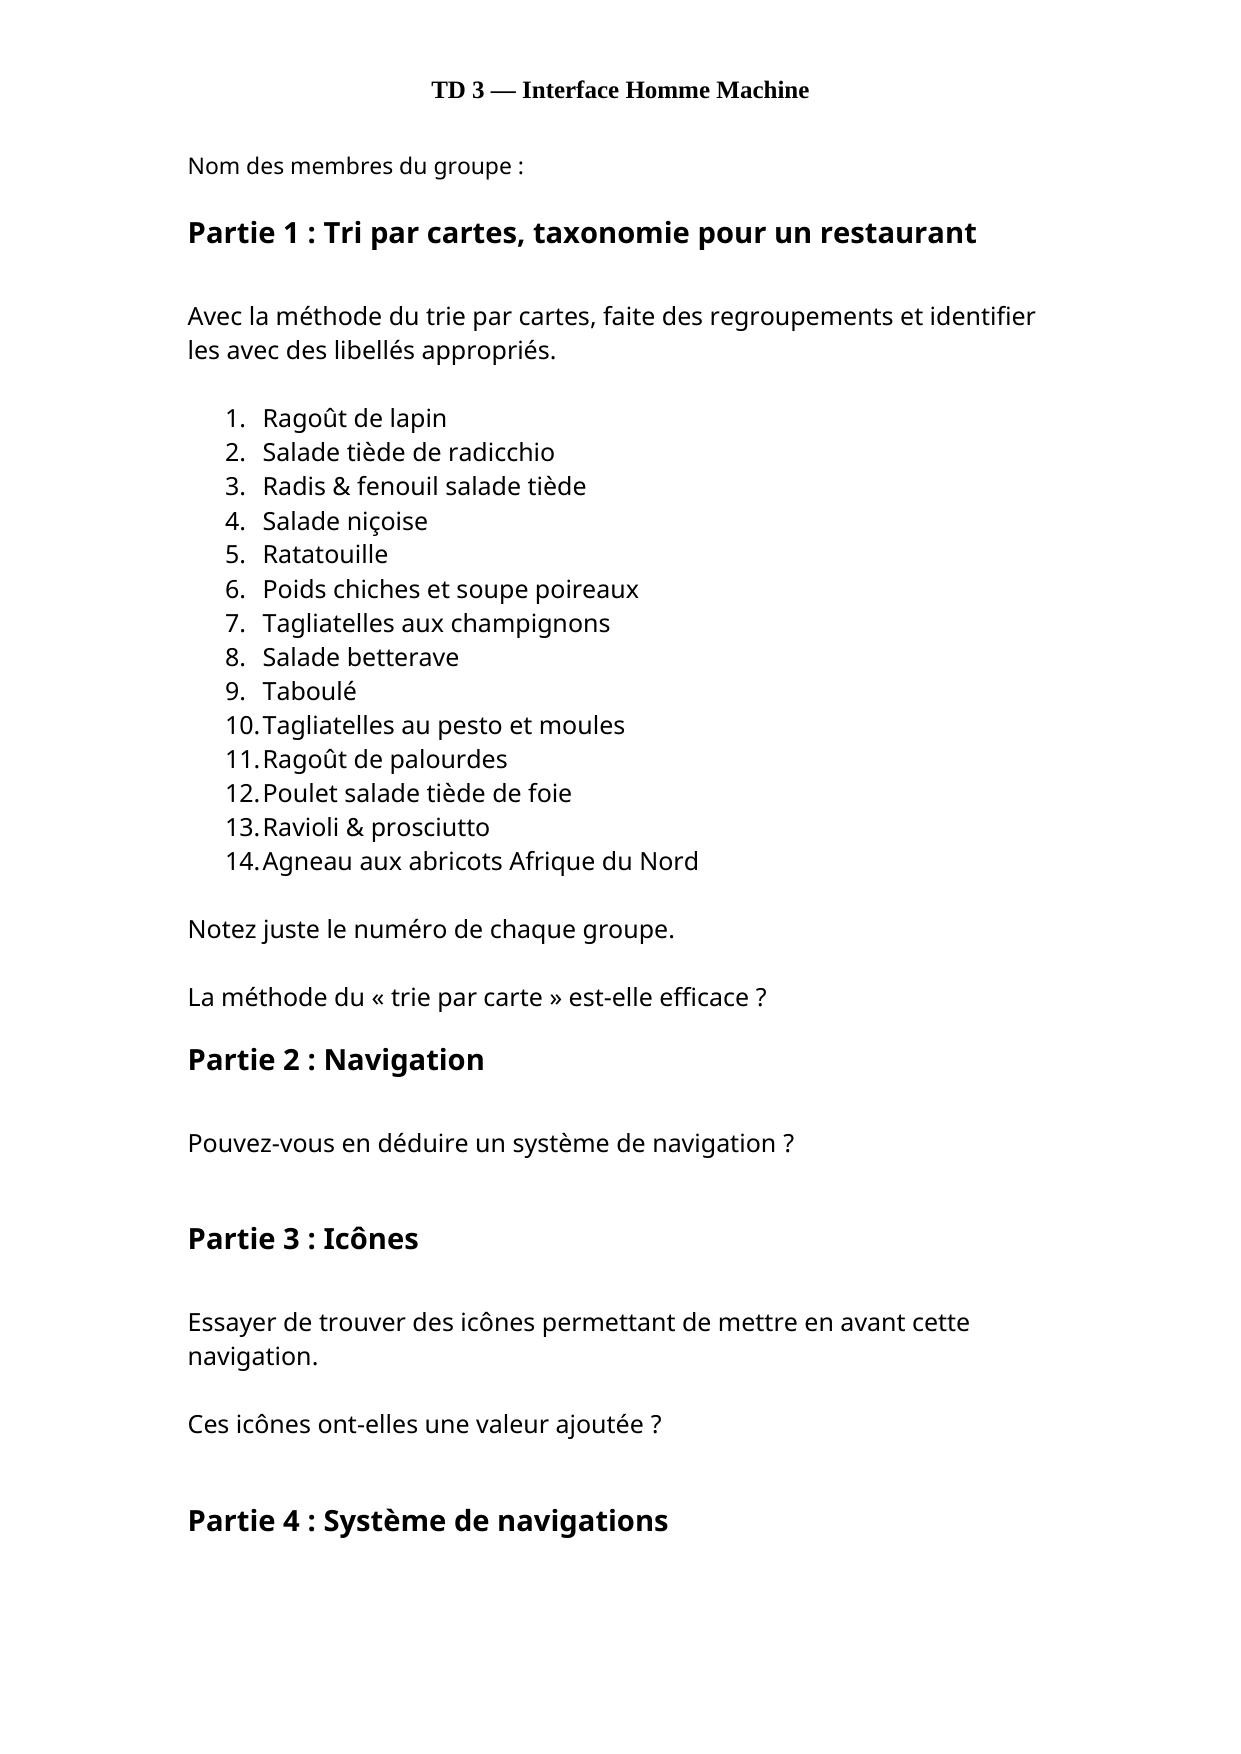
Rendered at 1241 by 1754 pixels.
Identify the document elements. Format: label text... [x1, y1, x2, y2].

text Avec la méthode du trie par cartes, faite des regroupements et identifier les avec des libellés appropriés. [187, 299, 1053, 367]
list Tagliatelles au pesto et moules [225, 707, 1053, 742]
text Pouvez-vous en déduire un système de navigation ? [187, 1125, 1053, 1159]
list Salade betterave [225, 639, 1053, 673]
text La méthode du « trie par carte » est-elle efficace ? [187, 980, 1053, 1014]
text Ces icônes ont-elles une valeur ajoutée ? [187, 1407, 1053, 1441]
list Poulet salade tiède de foie [225, 776, 1053, 810]
text Notez juste le numéro de chaque groupe. [187, 912, 1053, 946]
list Ravioli & prosciutto [225, 810, 1053, 844]
subtitle Partie 3 : Icônes [187, 1218, 1053, 1258]
list Radis & fenouil salade tiède [225, 469, 1053, 503]
list Agneau aux abricots Afrique du Nord [225, 844, 1053, 878]
list Salade tiède de radicchio [225, 435, 1053, 469]
list Salade niçoise [225, 503, 1053, 537]
subtitle Partie 2 : Navigation [187, 1039, 1053, 1079]
subtitle Partie 4 : Système de navigations [187, 1500, 1053, 1540]
list Poids chiches et soupe poireaux [225, 571, 1053, 605]
text Essayer de trouver des icônes permettant de mettre en avant cette navigation. [187, 1305, 1053, 1373]
list Ratatouille [225, 537, 1053, 571]
text Nom des membres du groupe : [187, 150, 1053, 181]
list Ragoût de palourdes [225, 742, 1053, 776]
list Ragoût de lapin [225, 401, 1053, 435]
list Tagliatelles aux champignons [225, 605, 1053, 639]
list Taboulé [225, 673, 1053, 707]
subtitle Partie 1 : Tri par cartes, taxonomie pour un restaurant [187, 212, 1053, 252]
